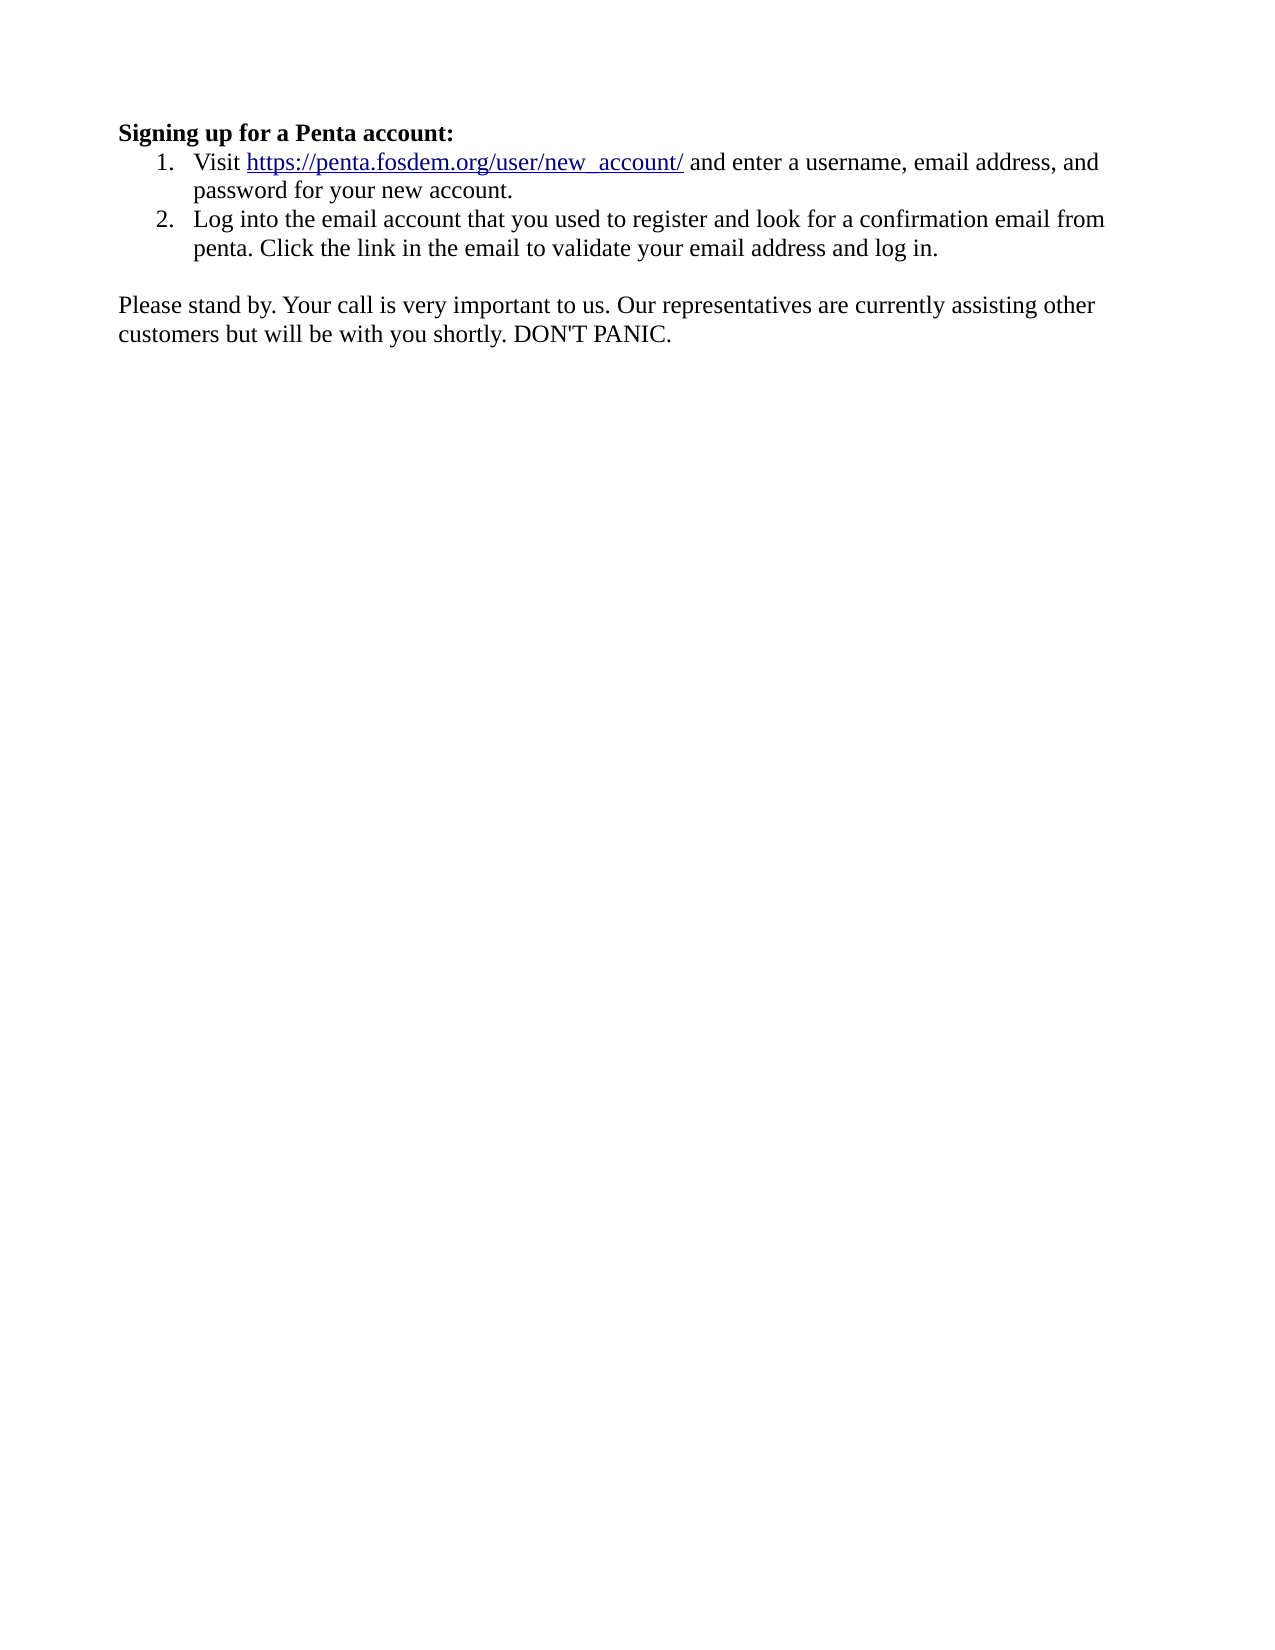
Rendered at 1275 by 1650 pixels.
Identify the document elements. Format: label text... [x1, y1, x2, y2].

text Signing up for a Penta account: [118, 118, 1157, 147]
text Please stand by. Your call is very important to us. Our representatives are currently assisting other customers but will be with you shortly. DON'T PANIC. [118, 291, 1157, 348]
list Log into the email account that you used to register and look for a confirmation email from penta. Click the link in the email to validate your email address and log in. [156, 204, 1157, 262]
list Visit https://penta.fosdem.org/user/new_account/ and enter a username, email address, and password for your new account. [156, 147, 1157, 204]
